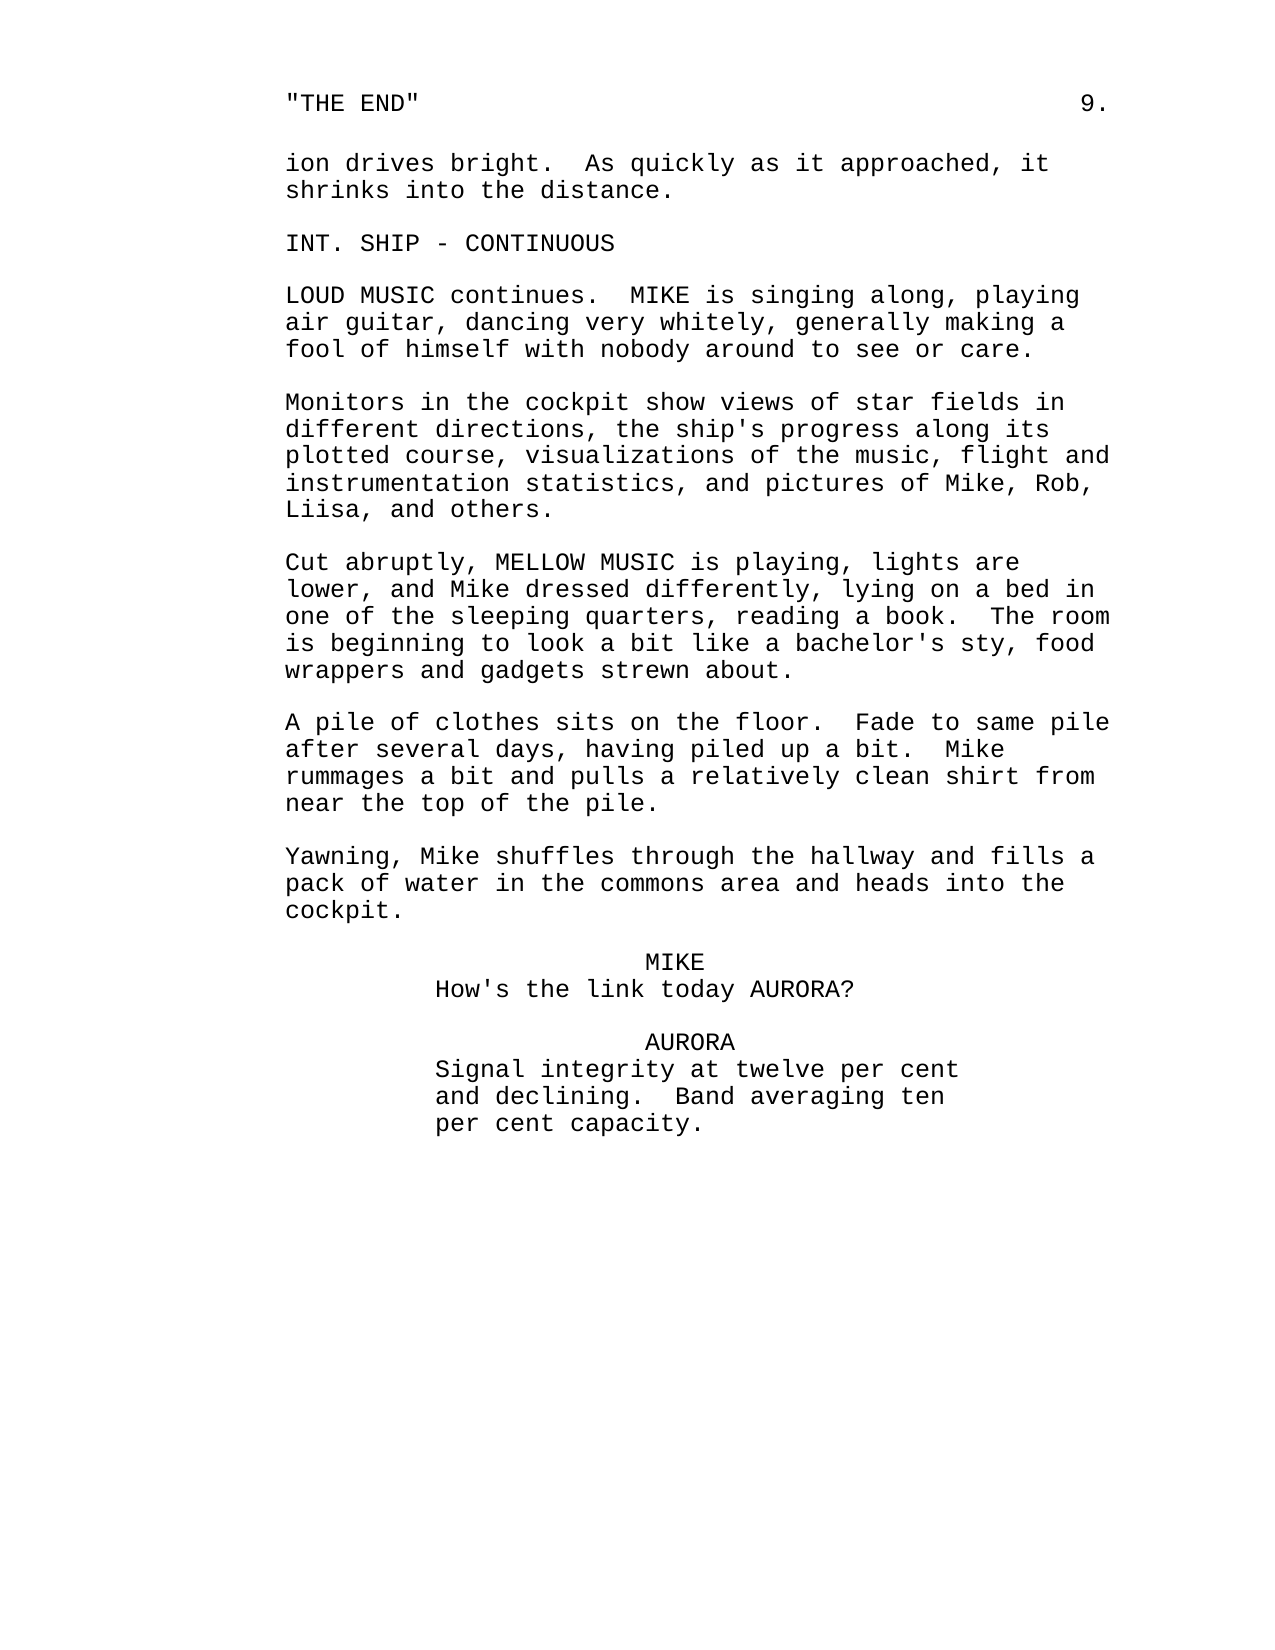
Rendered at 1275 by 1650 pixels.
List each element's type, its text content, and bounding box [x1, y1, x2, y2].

subtitle Cut abruptly, MELLOW MUSIC is playing, lights are lower, and Mike dressed differently, lying on a bed in one of the sleeping quarters, reading a book. The room is beginning to look a bit like a bachelor's sty, food wrappers and gadgets strewn about. [285, 549, 1110, 684]
subtitle Yawning, Mike shuffles through the hallway and fills a pack of water in the commons area and heads into the cockpit. [285, 843, 1110, 924]
subtitle A pile of clothes sits on the floor. Fade to same pile after several days, having piled up a bit. Mike rummages a bit and pulls a relatively clean shirt from near the top of the pile. [285, 709, 1110, 817]
subtitle Monitors in the cockpit show views of star fields in different directions, the ship's progress along its plotted course, visualizations of the music, flight and instrumentation statistics, and pictures of Mike, Rob, Liisa, and others. [285, 388, 1110, 523]
subtitle How's the link today AURORA? [435, 976, 960, 1003]
subtitle INT. SHIP - CONTINUOUS [285, 229, 1110, 256]
subtitle MIKE [645, 949, 1110, 976]
subtitle ion drives bright. As quickly as it approached, it shrinks into the distance. [285, 150, 1110, 204]
subtitle AURORA [645, 1029, 1110, 1056]
subtitle Signal integrity at twelve per cent and declining. Band averaging ten per cent capacity. [435, 1056, 960, 1137]
subtitle LOUD MUSIC continues. MIKE is singing along, playing air guitar, dancing very whitely, generally making a fool of himself with nobody around to see or care. [285, 282, 1110, 363]
